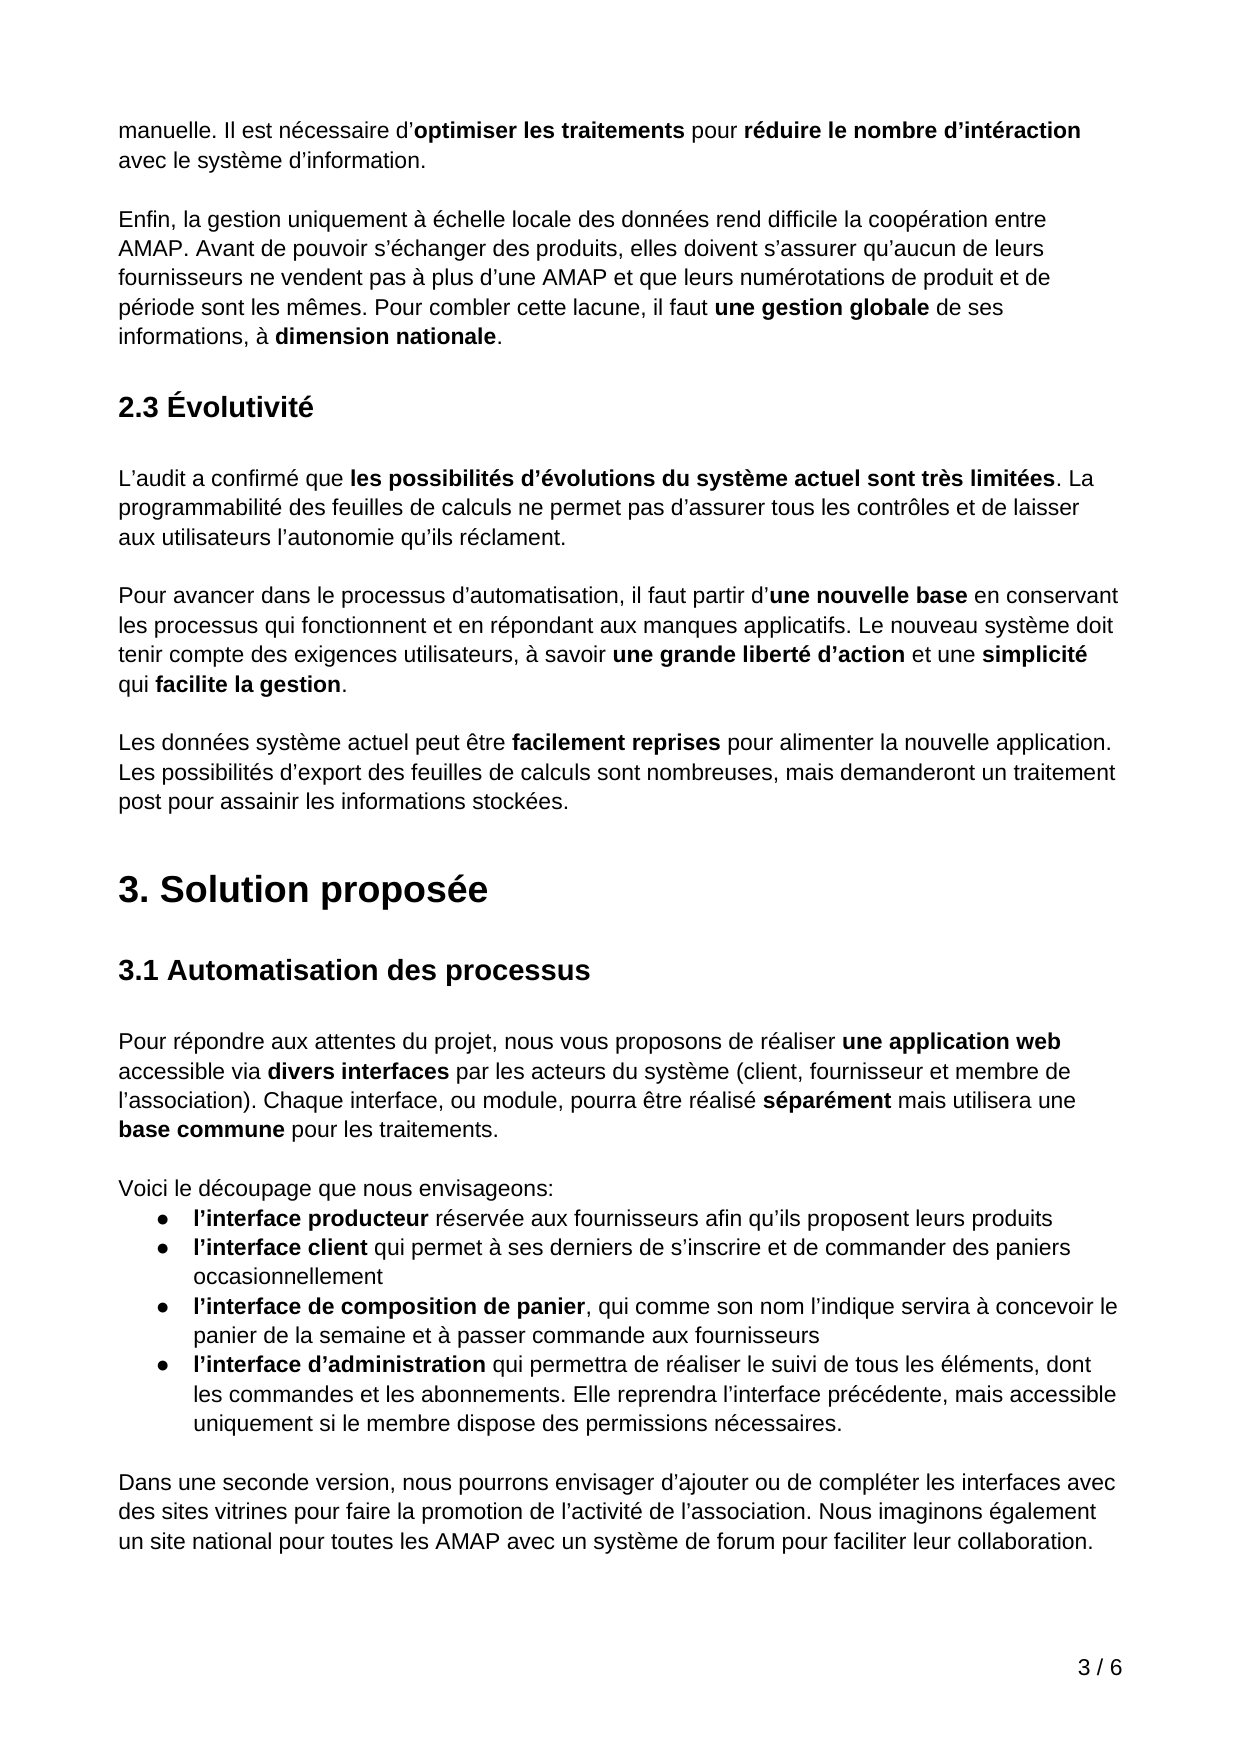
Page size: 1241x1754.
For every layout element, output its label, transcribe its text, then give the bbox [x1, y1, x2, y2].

text L’audit a confirmé que les possibilités d’évolutions du système actuel sont très limitées. La programmabilité des feuilles de calculs ne permet pas d’assurer tous les contrôles et de laisser aux utilisateurs l’autonomie qu’ils réclament. [118, 466, 1122, 550]
list l’interface d’administration qui permettra de réaliser le suivi de tous les éléments, dont les commandes et les abonnements. Elle reprendra l’interface précédente, mais accessible uniquement si le membre dispose des permissions nécessaires. [156, 1352, 1122, 1436]
subtitle 3. Solution proposée [118, 868, 1122, 910]
text Les données système actuel peut être facilement reprises pour alimenter la nouvelle application. Les possibilités d’export des feuilles de calculs sont nombreuses, mais demanderont un traitement post pour assainir les informations stockées. [118, 730, 1122, 814]
subtitle 2.3 Évolutivité [118, 391, 1122, 423]
text Pour répondre aux attentes du projet, nous vous proposons de réaliser une application web accessible via divers interfaces par les acteurs du système (client, fournisseur et membre de l’association). Chaque interface, ou module, pourra être réalisé séparément mais utilisera une base commune pour les traitements. [118, 1029, 1122, 1143]
text Pour avancer dans le processus d’automatisation, il faut partir d’une nouvelle base en conservant les processus qui fonctionnent et en répondant aux manques applicatifs. Le nouveau système doit tenir compte des exigences utilisateurs, à savoir une grande liberté d’action et une simplicité qui facilite la gestion. [118, 583, 1122, 697]
list l’interface de composition de panier, qui comme son nom l’indique servira à concevoir le panier de la semaine et à passer commande aux fournisseurs [156, 1293, 1122, 1348]
list l’interface producteur réservée aux fournisseurs afin qu’ils proposent leurs produits [156, 1205, 1122, 1231]
text Dans une seconde version, nous pourrons envisager d’ajouter ou de compléter les interfaces avec des sites vitrines pour faire la promotion de l’activité de l’association. Nous imaginons également un site national pour toutes les AMAP avec un système de forum pour faciliter leur collaboration. [118, 1469, 1122, 1554]
text Enfin, la gestion uniquement à échelle locale des données rend difficile la coopération entre AMAP. Avant de pouvoir s’échanger des produits, elles doivent s’assurer qu’aucun de leurs fournisseurs ne vendent pas à plus d’une AMAP et que leurs numérotations de produit et de période sont les mêmes. Pour combler cette lacune, il faut une gestion globale de ses informations, à dimension nationale. [118, 206, 1122, 349]
text manuelle. Il est nécessaire d’optimiser les traitements pour réduire le nombre d’intéraction avec le système d’information. [118, 118, 1122, 173]
list l’interface client qui permet à ses derniers de s’inscrire et de commander des paniers occasionnellement [156, 1234, 1122, 1289]
text Voici le découpage que nous envisageons: [118, 1176, 1122, 1201]
subtitle 3.1 Automatisation des processus [118, 954, 1122, 986]
